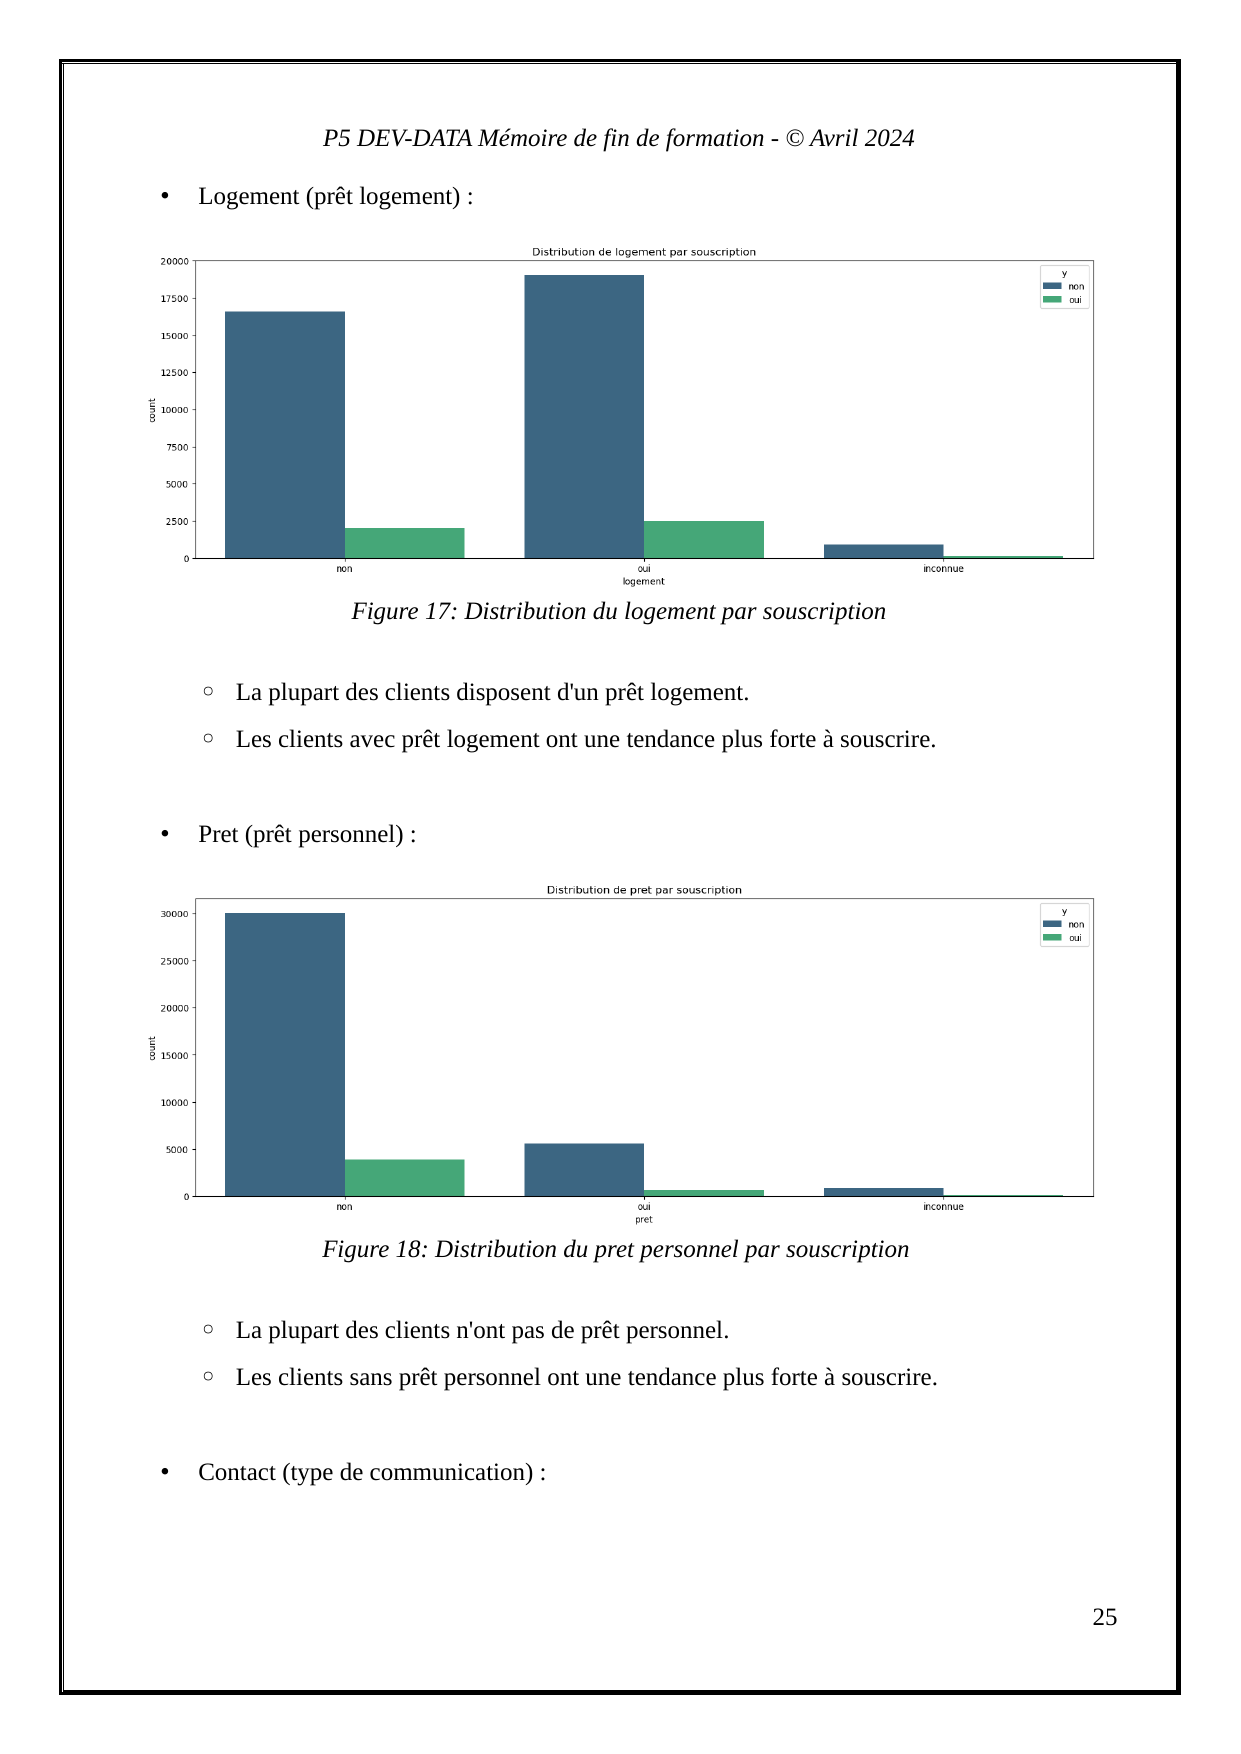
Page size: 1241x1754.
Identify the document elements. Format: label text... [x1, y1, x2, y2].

list Pret (prêt personnel) : [161, 819, 1117, 848]
picture [141, 241, 1099, 592]
list Figure 18: Distribution du pret personnel par souscription [142, 1230, 1098, 1263]
list La plupart des clients n'ont pas de prêt personnel. [198, 1315, 1117, 1343]
list Les clients sans prêt personnel ont une tendance plus forte à souscrire. [198, 1362, 1117, 1391]
list La plupart des clients disposent d'un prêt logement. [198, 677, 1117, 705]
list Les clients avec prêt logement ont une tendance plus forte à souscrire. [198, 724, 1117, 753]
picture [141, 879, 1099, 1230]
list Figure 17: Distribution du logement par souscription [142, 592, 1098, 625]
list Logement (prêt logement) : [161, 181, 1117, 210]
list Contact (type de communication) : [161, 1457, 1117, 1486]
